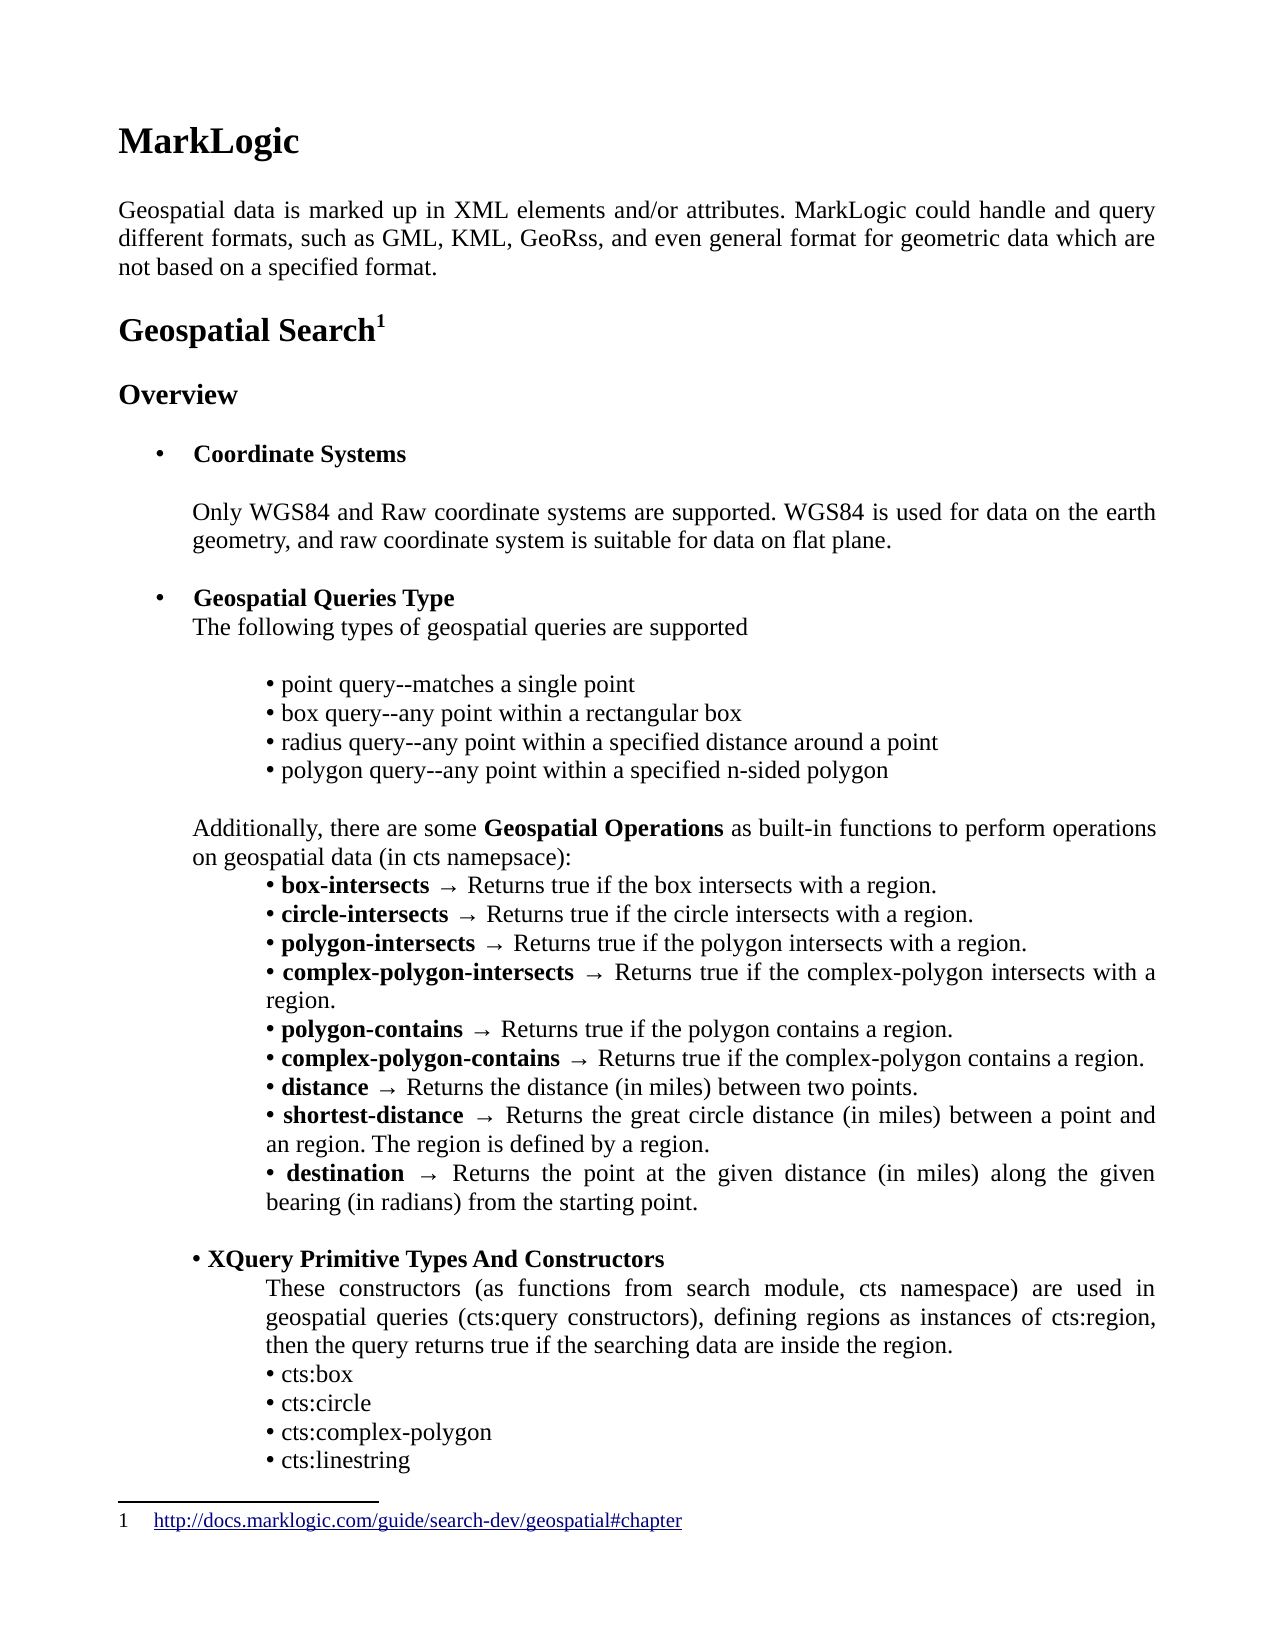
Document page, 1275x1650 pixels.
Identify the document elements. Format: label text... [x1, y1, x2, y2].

list radius query--any point within a specified distance around a point [266, 727, 1157, 755]
list cts:linestring [266, 1445, 1157, 1474]
list polygon-intersects → Returns true if the polygon intersects with a region. [266, 928, 1157, 957]
list These constructors (as functions from search module, cts namespace) are used in geospatial queries (cts:query constructors), defining regions as instances of cts:region, then the query returns true if the searching data are inside the region. [236, 1273, 1157, 1359]
list XQuery Primitive Types And Constructors [192, 1244, 1157, 1273]
list complex-polygon-intersects → Returns true if the complex-polygon intersects with a region. [266, 957, 1157, 1014]
text Overview [118, 377, 1157, 410]
text Geospatial Search [118, 310, 1157, 348]
list point query--matches a single point [266, 669, 1157, 698]
list Geospatial Queries Type [156, 583, 1157, 612]
text Only WGS84 and Raw coordinate systems are supported. WGS84 is used for data on the earth geometry, and raw coordinate system is suitable for data on flat plane. [192, 497, 1157, 554]
list shortest-distance → Returns the great circle distance (in miles) between a point and an region. The region is defined by a region. [266, 1100, 1157, 1158]
list polygon query--any point within a specified n-sided polygon [266, 755, 1157, 784]
list cts:complex-polygon [266, 1417, 1157, 1445]
text Geospatial data is marked up in XML elements and/or attributes. MarkLogic could handle and query different formats, such as GML, KML, GeoRss, and even general format for geometric data which are not based on a specified format. [118, 195, 1157, 281]
text http://docs.marklogic.com/guide/search-dev/geospatial#chapter [118, 1508, 1157, 1532]
list polygon-contains → Returns true if the polygon contains a region. [266, 1014, 1157, 1043]
list cts:box [266, 1359, 1157, 1388]
list cts:circle [266, 1388, 1157, 1417]
list circle-intersects → Returns true if the circle intersects with a region. [266, 899, 1157, 928]
list Coordinate Systems [156, 439, 1157, 468]
list distance → Returns the distance (in miles) between two points. [266, 1072, 1157, 1100]
text Additionally, there are some Geospatial Operations as built-in functions to perform operations on geospatial data (in cts namepsace): [192, 813, 1157, 870]
text The following types of geospatial queries are supported [192, 612, 1157, 640]
list box-intersects → Returns true if the box intersects with a region. [266, 870, 1157, 899]
text MarkLogic [118, 118, 1157, 161]
list complex-polygon-contains → Returns true if the complex-polygon contains a region. [266, 1043, 1157, 1072]
list box query--any point within a rectangular box [266, 698, 1157, 727]
list destination → Returns the point at the given distance (in miles) along the given bearing (in radians) from the starting point. [266, 1158, 1157, 1215]
